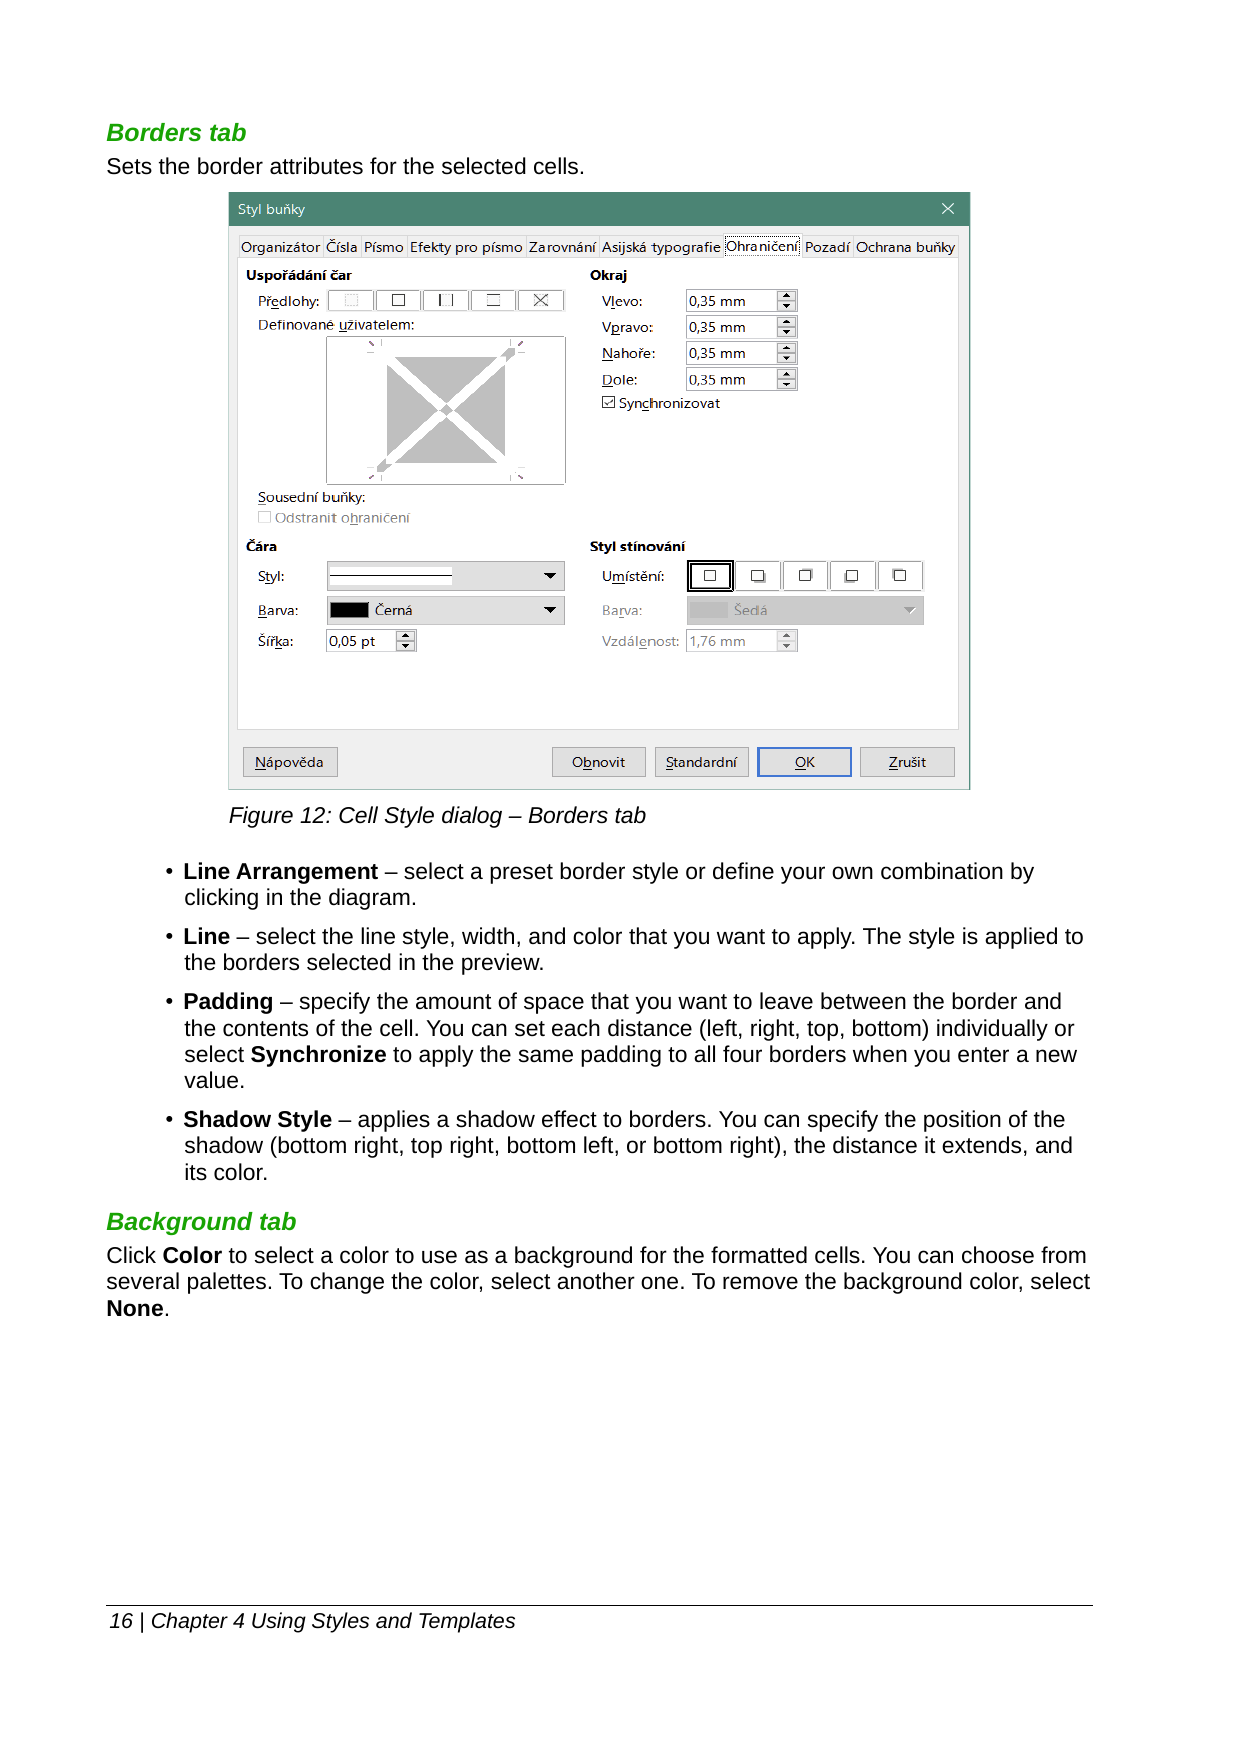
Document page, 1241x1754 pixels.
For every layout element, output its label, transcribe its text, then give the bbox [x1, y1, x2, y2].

text Sets the border attributes for the selected cells. [106, 153, 1093, 179]
list Shadow Style – applies a shadow effect to borders. You can specify the position of the shadow (bottom right, top right, bottom left, or bottom right), the distance it extends, and its color. [162, 1103, 1093, 1188]
text Click Color to select a color to use as a background for the formatted cells. You can choose from several palettes. To change the color, select another one. To remove the background color, select None. [106, 1242, 1093, 1321]
text Figure 12: Cell Style dialog – Borders tab [228, 802, 970, 828]
subtitle Background tab [106, 1207, 1093, 1236]
list Line Arrangement – select a preset border style or define your own combination by clicking in the diagram. [162, 855, 1093, 911]
picture [228, 192, 971, 790]
list Padding – specify the amount of space that you want to leave between the border and the contents of the cell. You can set each distance (left, right, top, bottom) individually or select Synchronize to apply the same padding to all four borders when you enter a new value. [162, 985, 1093, 1094]
subtitle Borders tab [106, 118, 1093, 147]
list Line – select the line style, width, and color that you want to apply. The style is applied to the borders selected in the preview. [162, 920, 1093, 976]
